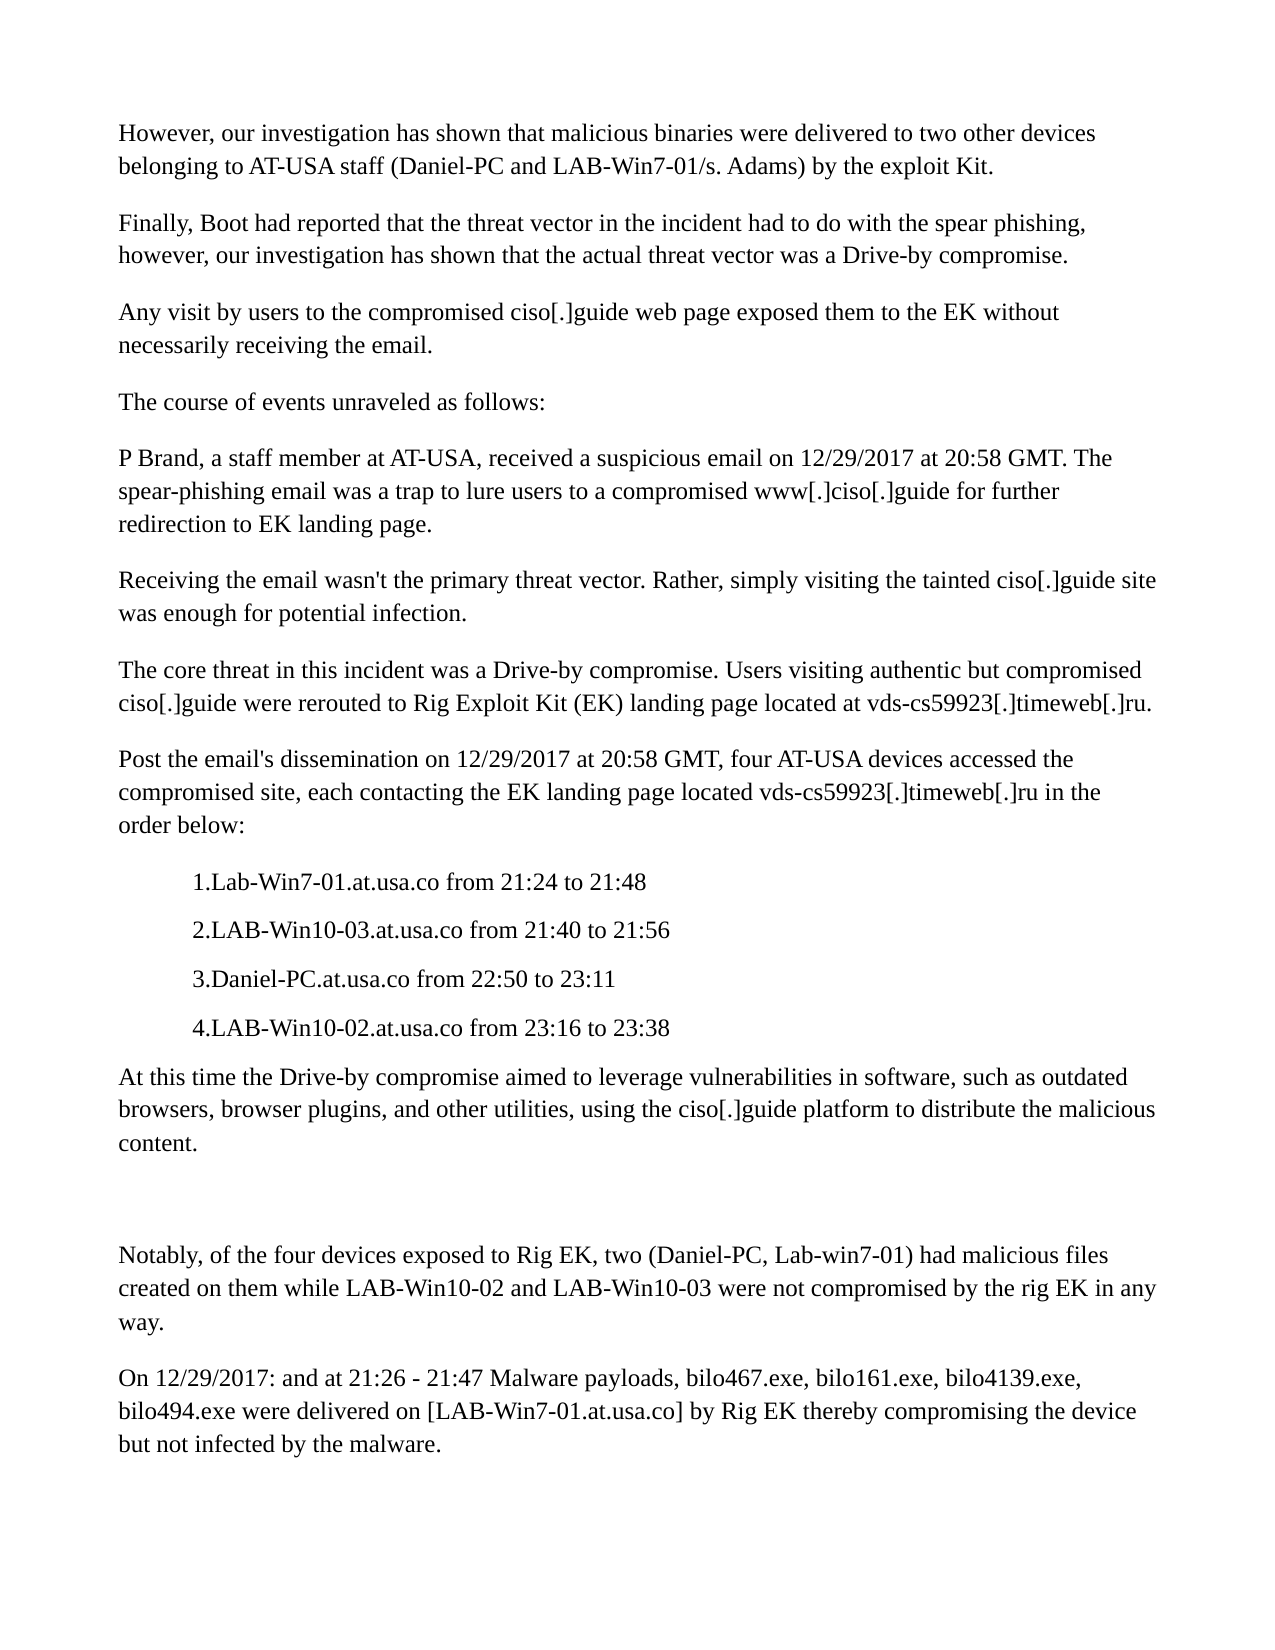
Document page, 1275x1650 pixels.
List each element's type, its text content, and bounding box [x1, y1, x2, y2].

text The course of events unraveled as follows: [118, 387, 1157, 415]
text Notably, of the four devices exposed to Rig EK, two (Daniel-PC, Lab-win7-01) had malicious files created on them while LAB-Win10-02 and LAB-Win10-03 were not compromised by the rig EK in any way. [118, 1241, 1157, 1335]
text On 12/29/2017: and at 21:26 - 21:47 Malware payloads, bilo467.exe, bilo161.exe, bilo4139.exe, bilo494.exe were delivered on [LAB-Win7-01.at.usa.co] by Rig EK thereby compromising the device but not infected by the malware. [118, 1363, 1157, 1458]
text Any visit by users to the compromised ciso[.]guide web page exposed them to the EK without necessarily receiving the email. [118, 297, 1157, 359]
text However, our investigation has shown that malicious binaries were delivered to two other devices belonging to AT-USA staff (Daniel-PC and LAB-Win7-01/s. Adams) by the exploit Kit. [118, 118, 1157, 180]
list LAB-Win10-02.at.usa.co from 23:16 to 23:38 [118, 1013, 1157, 1042]
list LAB-Win10-03.at.usa.co from 21:40 to 21:56 [118, 916, 1157, 944]
list Daniel-PC.at.usa.co from 22:50 to 23:11 [118, 964, 1157, 993]
text Finally, Boot had reported that the threat vector in the incident had to do with the spear phishing, however, our investigation has shown that the actual threat vector was a Drive-by compromise. [118, 208, 1157, 269]
text Post the email's dissemination on 12/29/2017 at 20:58 GMT, four AT-USA devices accessed the compromised site, each contacting the EK landing page located vds-cs59923[.]timeweb[.]ru in the order below: [118, 744, 1157, 839]
text At this time the Drive-by compromise aimed to leverage vulnerabilities in software, such as outdated browsers, browser plugins, and other utilities, using the ciso[.]guide platform to distribute the malicious content. [118, 1062, 1157, 1156]
text The core threat in this incident was a Drive-by compromise. Users visiting authentic but compromised ciso[.]guide were rerouted to Rig Exploit Kit (EK) landing page located at vds-cs59923[.]timeweb[.]ru. [118, 655, 1157, 717]
list Lab-Win7-01.at.usa.co from 21:24 to 21:48 [118, 867, 1157, 896]
text Receiving the email wasn't the primary threat vector. Rather, simply visiting the tainted ciso[.]guide site was enough for potential infection. [118, 566, 1157, 627]
text P Brand, a staff member at AT-USA, received a suspicious email on 12/29/2017 at 20:58 GMT. The spear-phishing email was a trap to lure users to a compromised www[.]ciso[.]guide for further redirection to EK landing page. [118, 443, 1157, 538]
